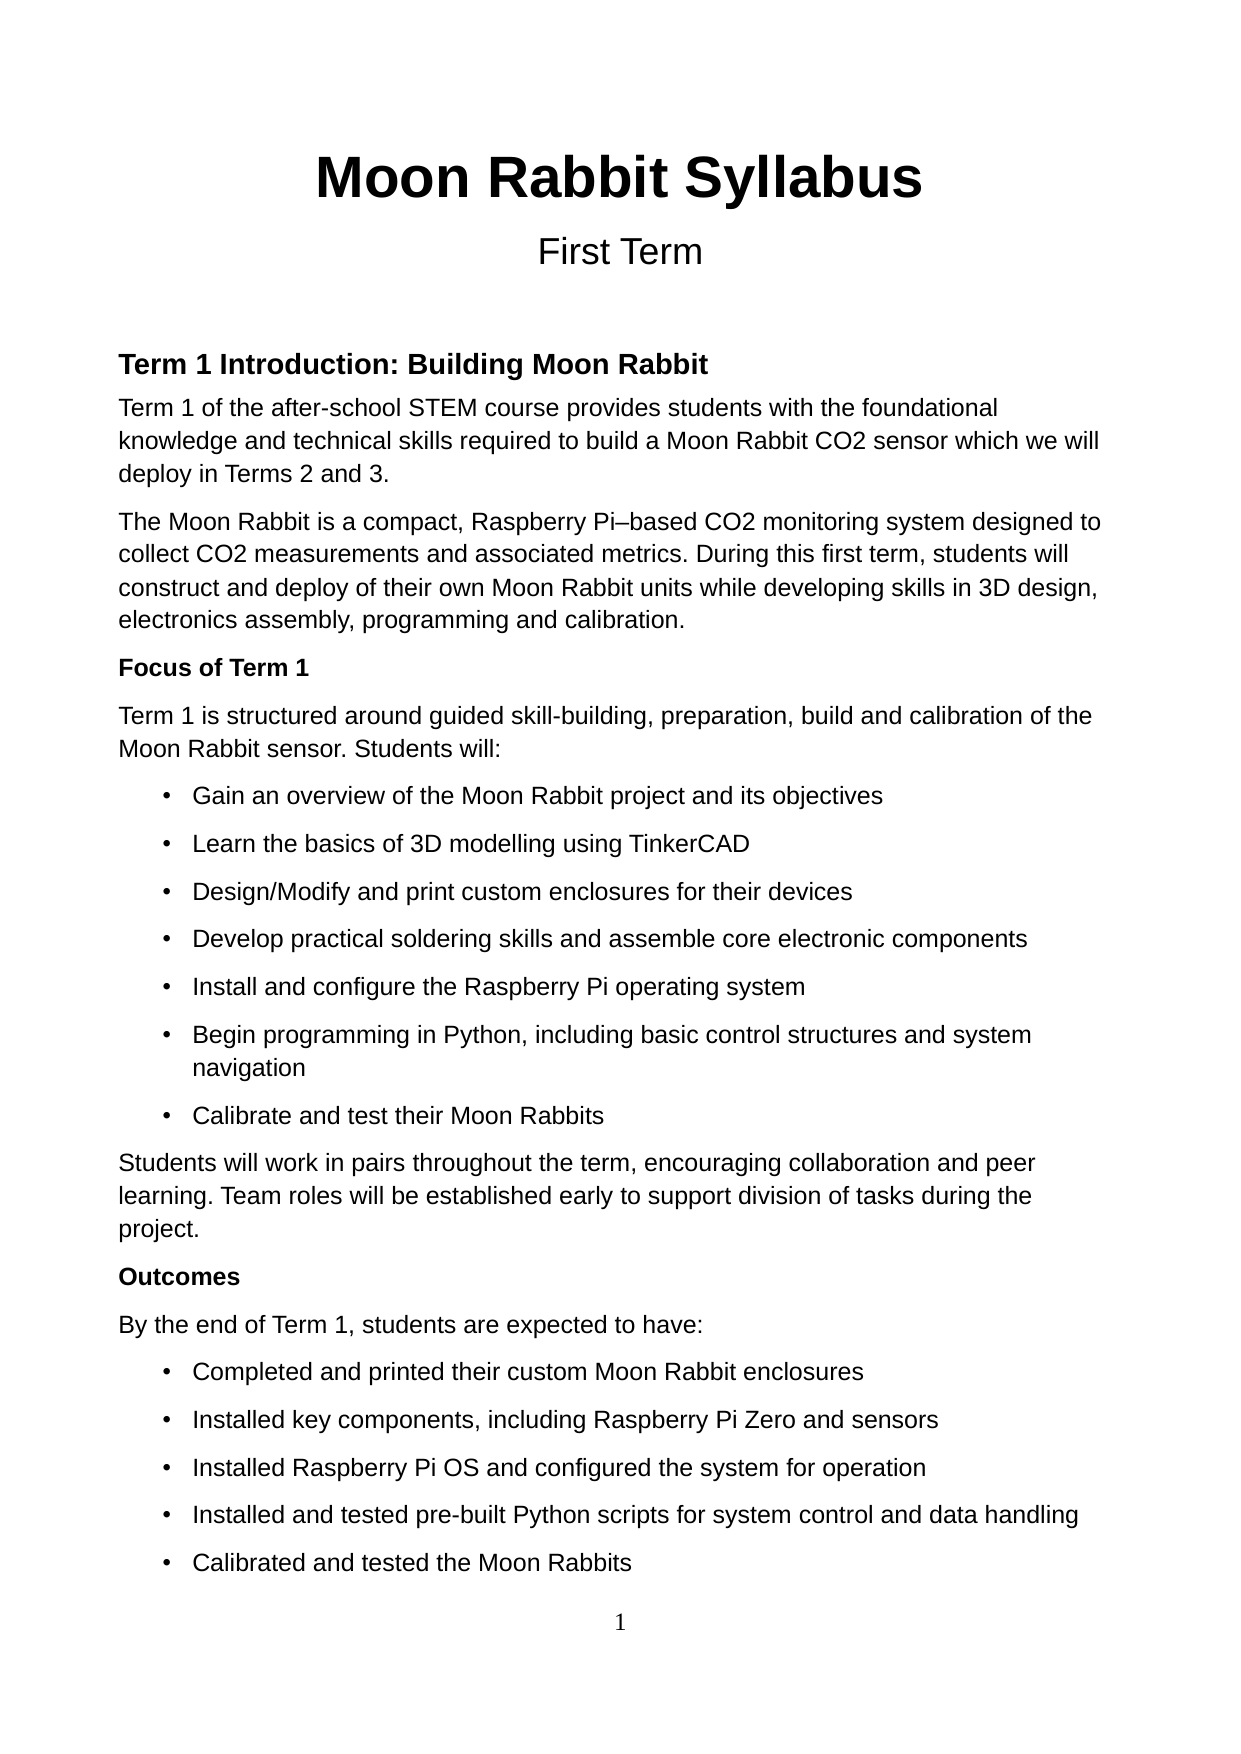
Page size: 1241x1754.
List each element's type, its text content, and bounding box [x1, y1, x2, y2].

list Learn the basics of 3D modelling using TinkerCAD [162, 829, 1122, 858]
list Develop practical soldering skills and assemble core electronic components [162, 924, 1122, 953]
title Moon Rabbit Syllabus [118, 143, 1122, 210]
list Gain an overview of the Moon Rabbit project and its objectives [162, 781, 1122, 810]
list Begin programming in Python, including basic control structures and system navigation [162, 1020, 1122, 1082]
list Installed key components, including Raspberry Pi Zero and sensors [162, 1405, 1122, 1434]
text The Moon Rabbit is a compact, Raspberry Pi–based CO2 monitoring system designed to collect CO2 measurements and associated metrics. During this first term, students will construct and deploy of their own Moon Rabbit units while developing skills in 3D design, electronics assembly, programming and calibration. [118, 506, 1122, 634]
subtitle Focus of Term 1 [118, 653, 1122, 682]
text Term 1 of the after-school STEM course provides students with the foundational knowledge and technical skills required to build a Moon Rabbit CO2 sensor which we will deploy in Terms 2 and 3. [118, 393, 1122, 488]
subtitle Outcomes [118, 1262, 1122, 1291]
subtitle Term 1 Introduction: Building Moon Rabbit [118, 347, 1122, 380]
list Installed Raspberry Pi OS and configured the system for operation [162, 1453, 1122, 1481]
list Installed and tested pre-built Python scripts for system control and data handling [162, 1500, 1122, 1529]
list Design/Modify and print custom enclosures for their devices [162, 877, 1122, 906]
text Students will work in pairs throughout the term, encouraging collaboration and peer learning. Team roles will be established early to support division of tasks during the project. [118, 1148, 1122, 1243]
subtitle First Term [118, 229, 1122, 272]
list Calibrated and tested the Moon Rabbits [162, 1548, 1122, 1577]
list Completed and printed their custom Moon Rabbit enclosures [162, 1357, 1122, 1386]
text Term 1 is structured around guided skill-building, preparation, build and calibration of the Moon Rabbit sensor. Students will: [118, 701, 1122, 762]
list Install and configure the Raspberry Pi operating system [162, 972, 1122, 1001]
list Calibrate and test their Moon Rabbits [162, 1101, 1122, 1129]
text By the end of Term 1, students are expected to have: [118, 1309, 1122, 1338]
